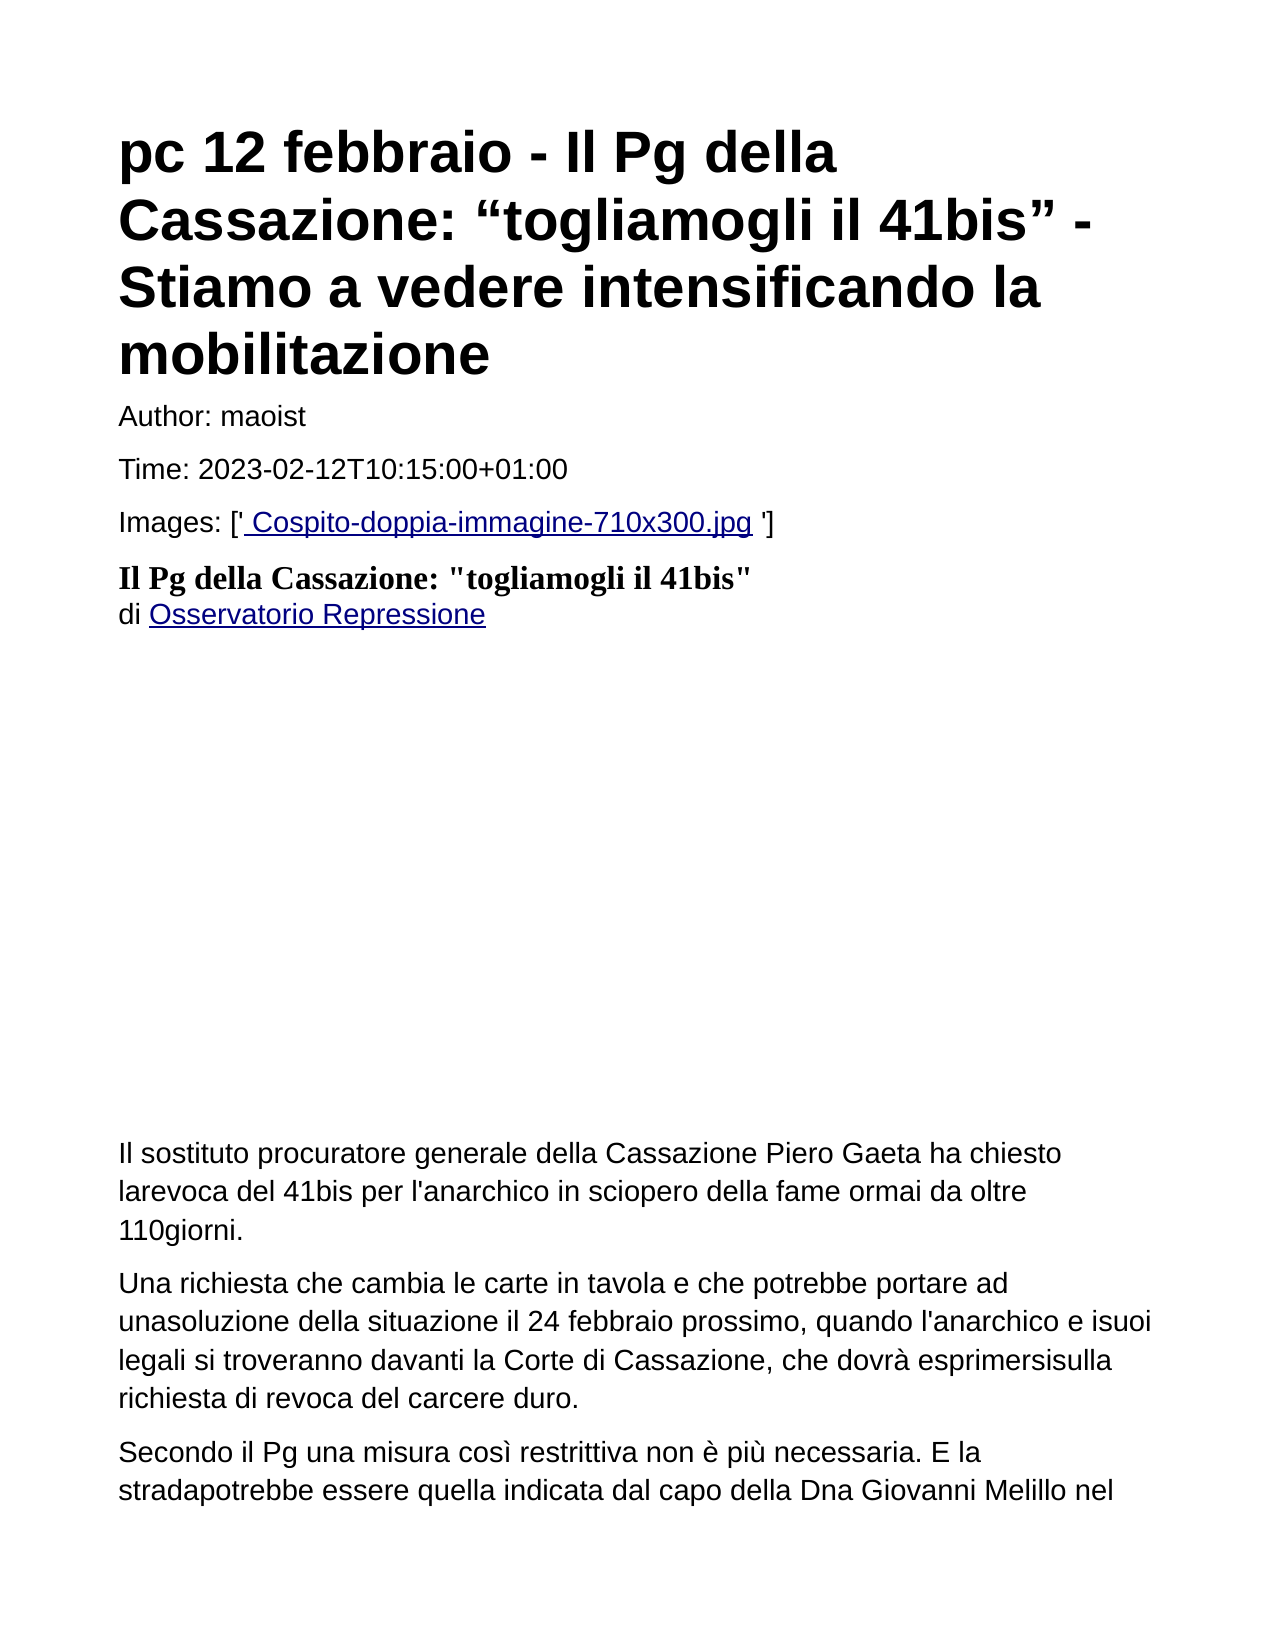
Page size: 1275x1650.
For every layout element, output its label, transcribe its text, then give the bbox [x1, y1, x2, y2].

text di Osservatorio Repressione [118, 597, 1157, 630]
subtitle pc 12 febbraio - Il Pg della Cassazione: “togliamogli il 41bis” - Stiamo a vedere intensificando la mobilitazione [118, 118, 1157, 386]
text Il sostituto procuratore generale della Cassazione Piero Gaeta ha chiesto larevoca del 41bis per l'anarchico in sciopero della fame ormai da oltre 110giorni. [118, 1136, 1157, 1246]
text Images: [' Cospito-doppia-immagine-710x300.jpg '] [118, 505, 1157, 539]
text Secondo il Pg una misura così restrittiva non è più necessaria. E la stradapotrebbe essere quella indicata dal capo della Dna Giovanni Melillo nel [118, 1434, 1157, 1507]
text Una richiesta che cambia le carte in tavola e che potrebbe portare ad unasoluzione della situazione il 24 febbraio prossimo, quando l'anarchico e isuoi legali si troveranno davanti la Corte di Cassazione, che dovrà esprimersisulla richiesta di revoca del carcere duro. [118, 1266, 1157, 1415]
text Time: 2023-02-12T10:15:00+01:00 [118, 452, 1157, 486]
text Author: maoist [118, 399, 1157, 432]
subtitle Il Pg della Cassazione: "togliamogli il 41bis" [118, 558, 1157, 597]
